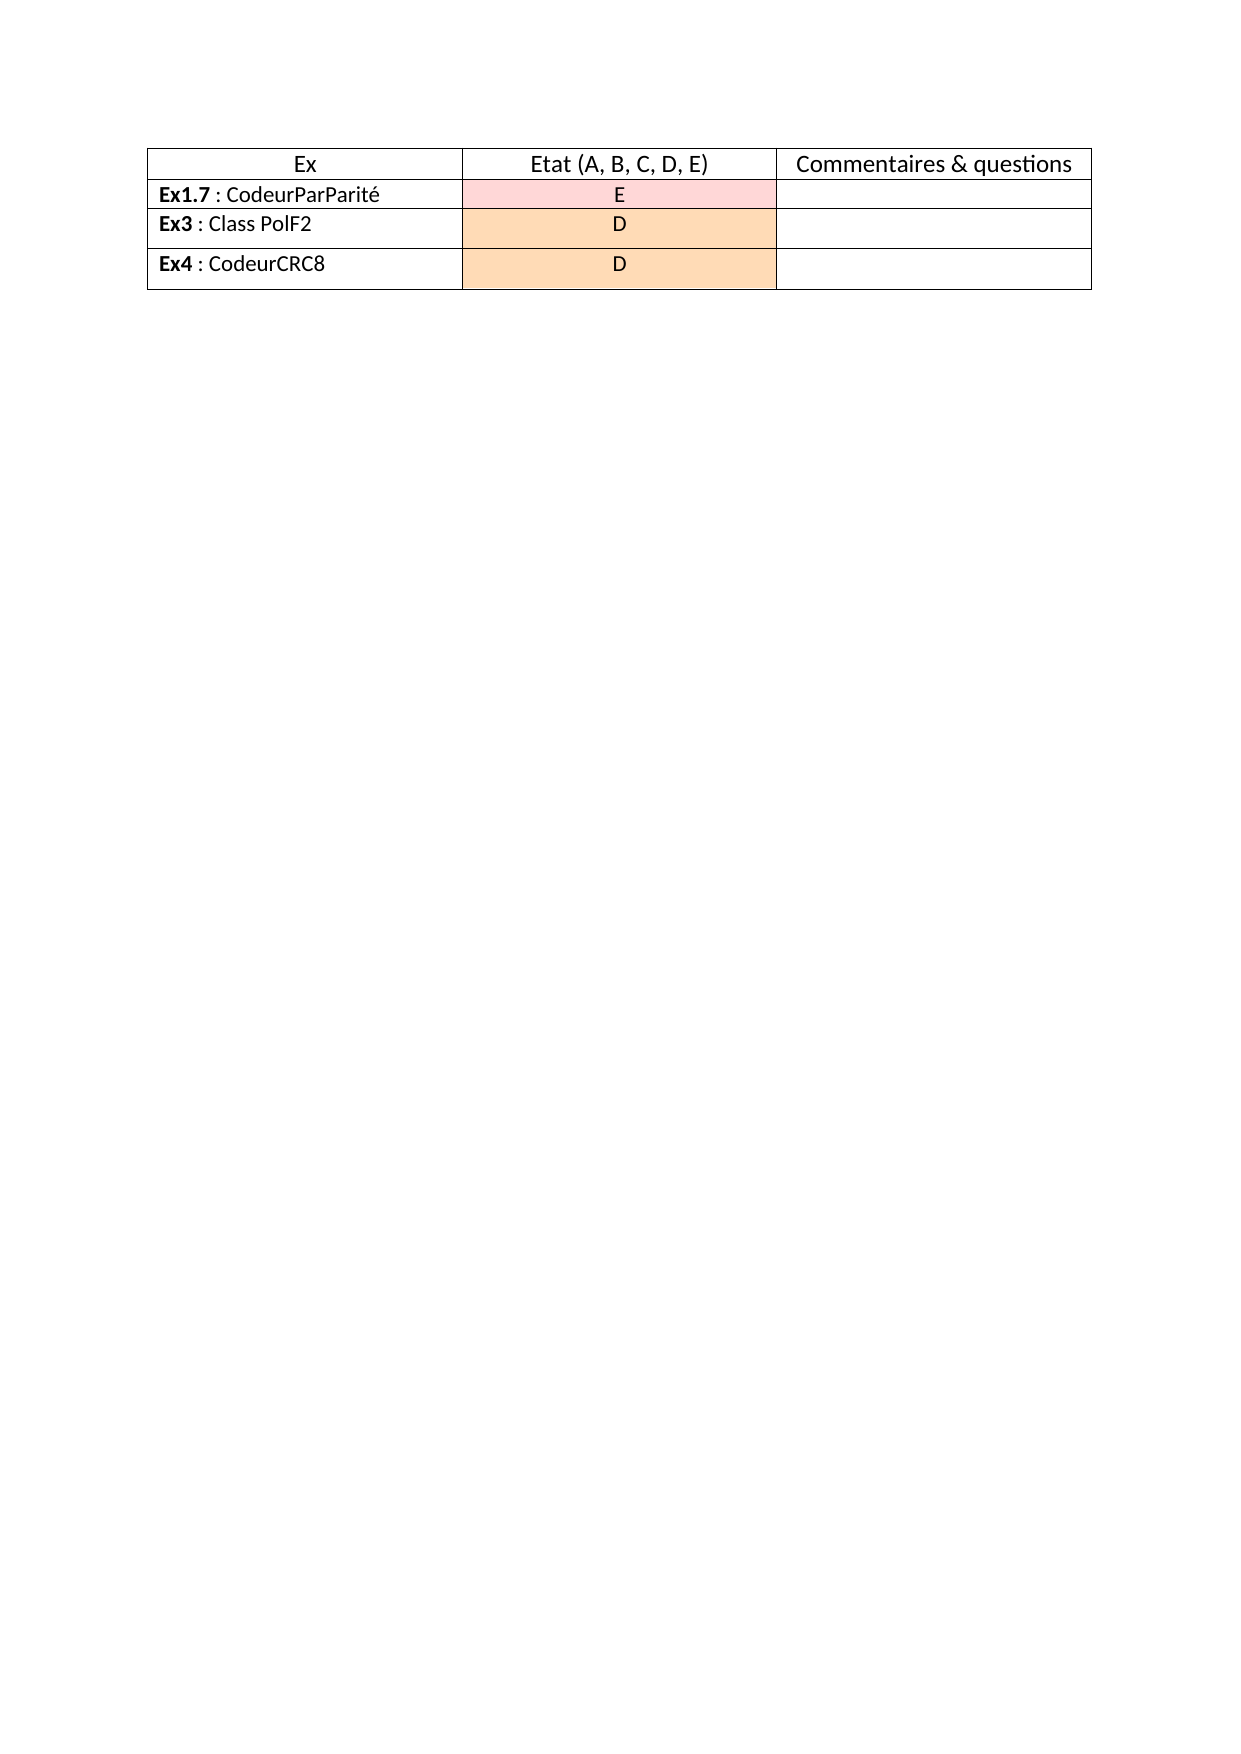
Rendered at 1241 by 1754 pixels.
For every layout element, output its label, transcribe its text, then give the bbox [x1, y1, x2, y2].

table_cell Ex3 : Class PolF2 [148, 209, 462, 248]
table_header Ex [148, 149, 462, 179]
table_cell [777, 249, 1091, 288]
table_header Commentaires & questions [777, 149, 1091, 179]
table_cell [777, 209, 1091, 248]
table_cell Ex1.7 : CodeurParParité [148, 180, 462, 208]
table_cell [777, 180, 1091, 208]
table_cell Ex4 : CodeurCRC8 [148, 249, 462, 288]
table_cell E [463, 180, 776, 208]
table_cell D [463, 209, 776, 248]
table_cell D [463, 249, 776, 288]
table_header Etat (A, B, C, D, E) [463, 149, 776, 179]
